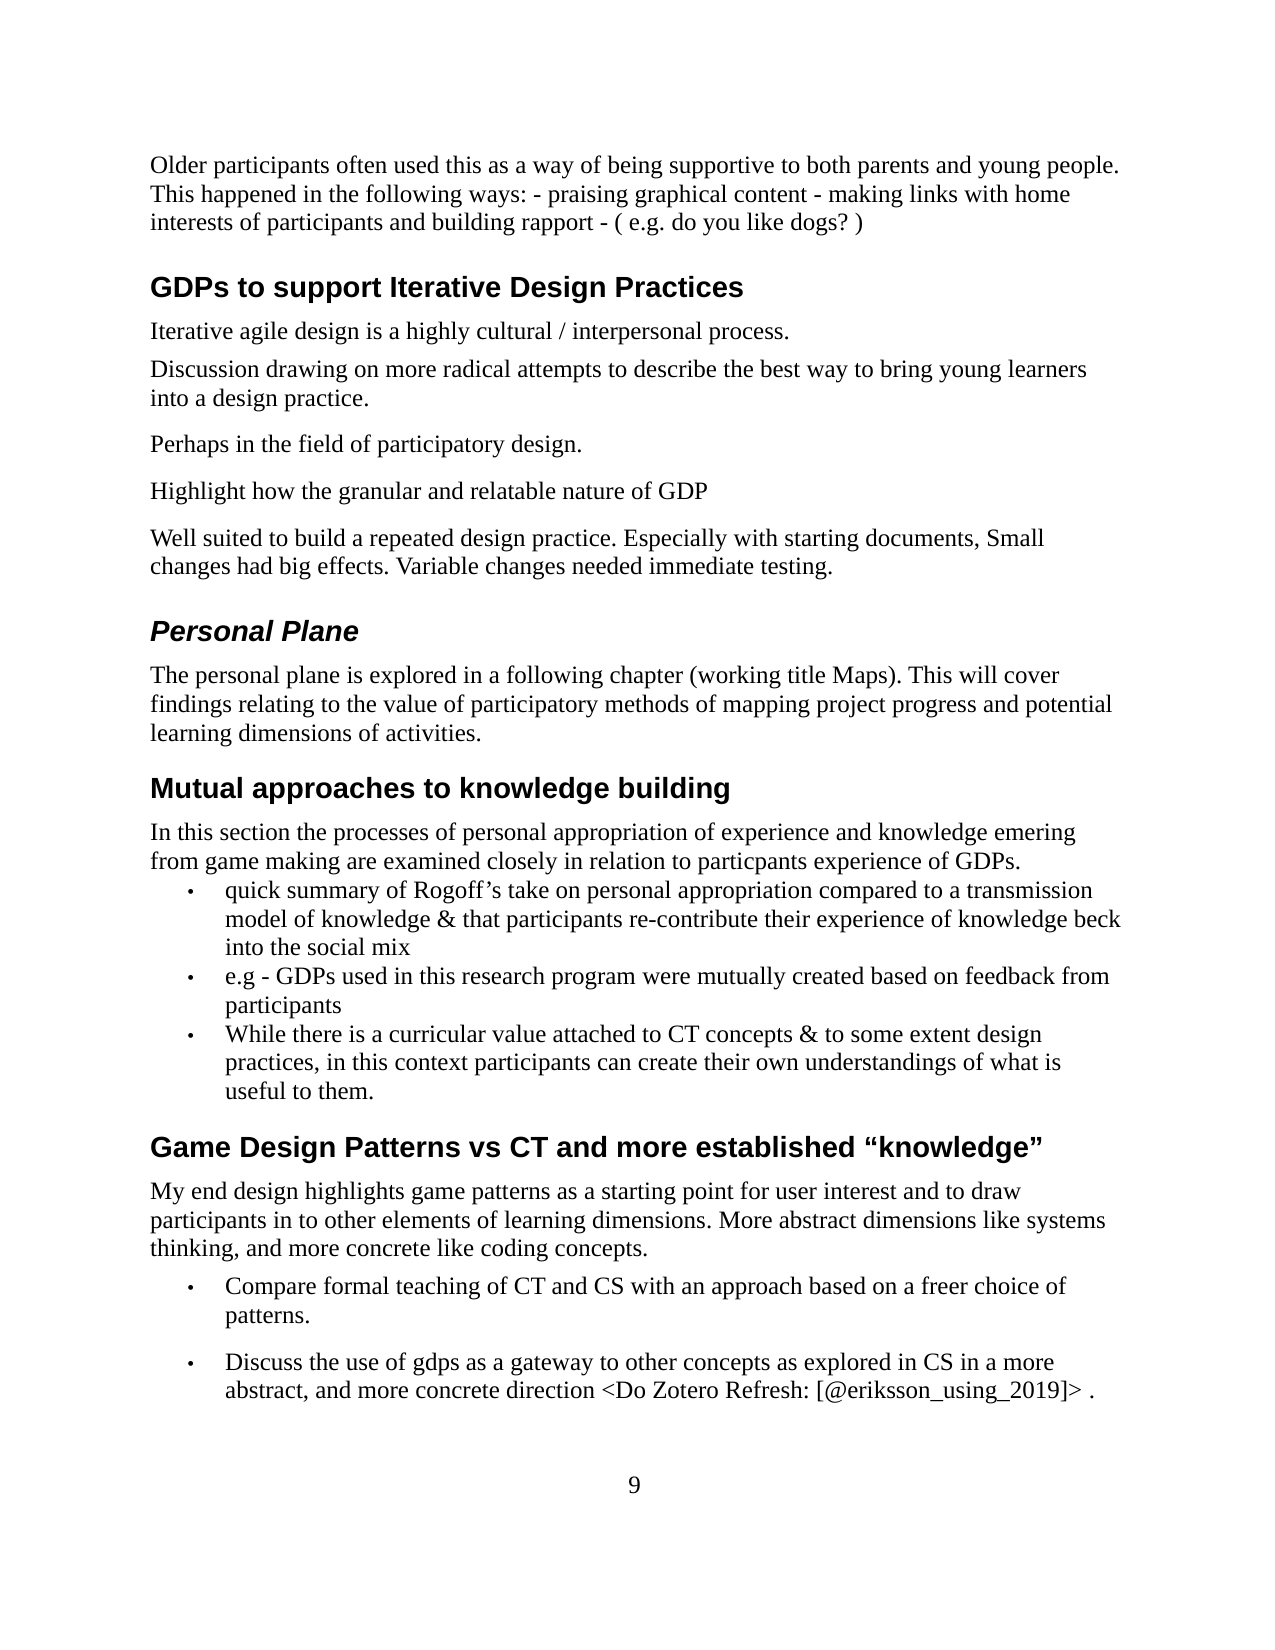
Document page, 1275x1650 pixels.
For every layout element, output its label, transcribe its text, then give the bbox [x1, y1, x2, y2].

subtitle Mutual approaches to knowledge building [150, 771, 1125, 805]
text Well suited to build a repeated design practice. Especially with starting documents, Small changes had big effects. Variable changes needed immediate testing. [150, 523, 1125, 580]
text Perhaps in the field of participatory design. [150, 429, 1125, 458]
subtitle Game Design Patterns vs CT and more established “knowledge” [150, 1130, 1125, 1163]
list Discuss the use of gdps as a gateway to other concepts as explored in CS in a more abstract, and more concrete direction <Do Zotero Refresh: [@eriksson_using_2019]> . [187, 1347, 1125, 1404]
text In this section the processes of personal appropriation of experience and knowledge emering from game making are examined closely in relation to particpants experience of GDPs. [150, 817, 1125, 875]
text My end design highlights game patterns as a starting point for user interest and to draw participants in to other elements of learning dimensions. More abstract dimensions like systems thinking, and more concrete like coding concepts. [150, 1176, 1125, 1262]
text The personal plane is explored in a following chapter (working title Maps). This will cover findings relating to the value of participatory methods of mapping project progress and potential learning dimensions of activities. [150, 660, 1125, 746]
text Iterative agile design is a highly cultural / interpersonal process. [150, 316, 1125, 345]
text Older participants often used this as a way of being supportive to both parents and young people. This happened in the following ways: - praising graphical content - making links with home interests of participants and building rapport - ( e.g. do you like dogs? ) [150, 150, 1125, 236]
subtitle Personal Plane [150, 614, 1125, 648]
list Compare formal teaching of CT and CS with an approach based on a freer choice of patterns. [187, 1271, 1125, 1329]
text Highlight how the granular and relatable nature of GDP [150, 476, 1125, 505]
list e.g - GDPs used in this research program were mutually created based on feedback from participants [187, 961, 1125, 1019]
text Discussion drawing on more radical attempts to describe the best way to bring young learners into a design practice. [150, 354, 1125, 411]
list While there is a curricular value attached to CT concepts & to some extent design practices, in this context participants can create their own understandings of what is useful to them. [187, 1019, 1125, 1105]
subtitle GDPs to support Iterative Design Practices [150, 270, 1125, 304]
list quick summary of Rogoff’s take on personal appropriation compared to a transmission model of knowledge & that participants re-contribute their experience of knowledge beck into the social mix [187, 875, 1125, 961]
